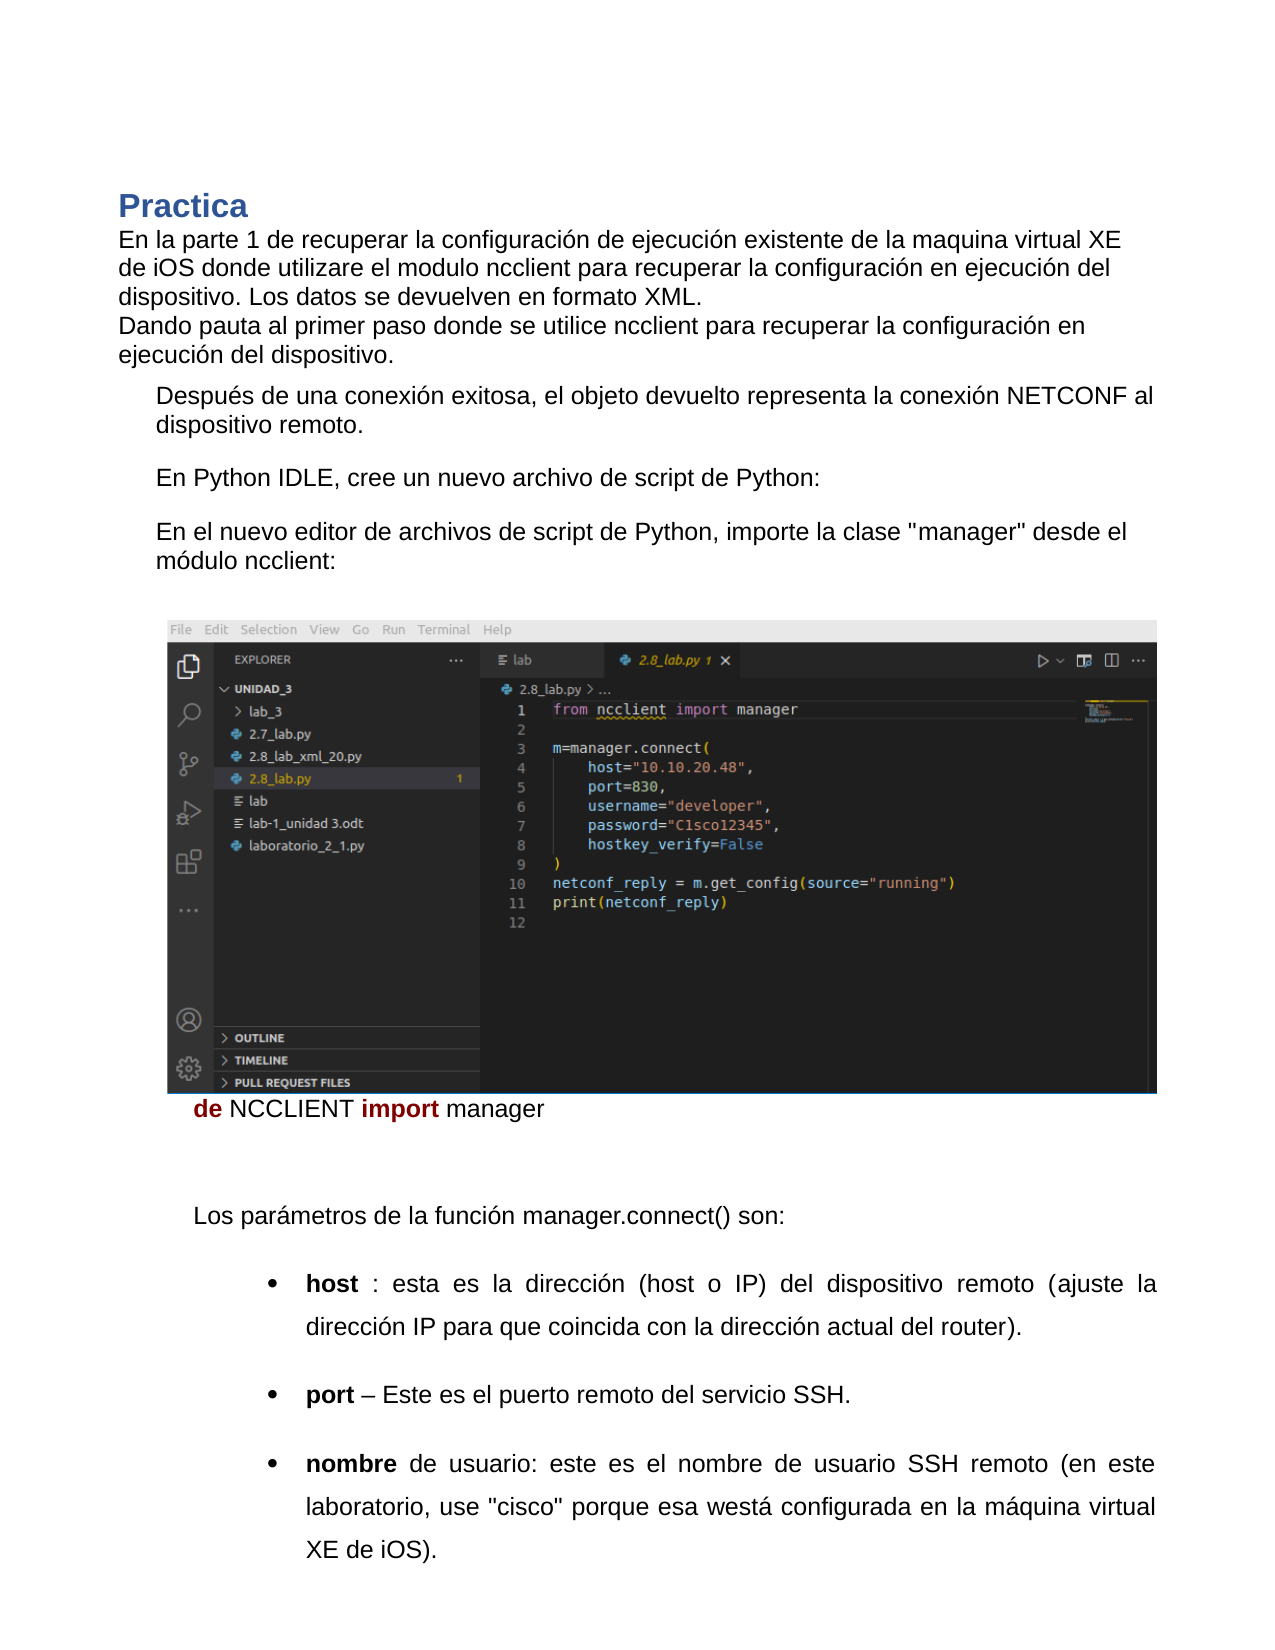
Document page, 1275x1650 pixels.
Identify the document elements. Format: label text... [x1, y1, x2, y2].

text [193, 600, 1157, 620]
list port – Este es el puerto remoto del servicio SSH. [268, 1381, 1157, 1409]
list nombre de usuario: este es el nombre de usuario SSH remoto (en este laboratorio, use "cisco" porque esa westá configurada en la máquina virtual XE de iOS). [268, 1449, 1157, 1564]
text de NCCLIENT import manager [193, 1094, 1157, 1122]
text Dando pauta al primer paso donde se utilice ncclient para recuperar la configuración en ejecución del dispositivo. [118, 311, 1157, 368]
text En Python IDLE, cree un nuevo archivo de script de Python: [156, 463, 1157, 492]
text En el nuevo editor de archivos de script de Python, importe la clase "manager" desde el módulo ncclient: [156, 517, 1157, 575]
text En la parte 1 de recuperar la configuración de ejecución existente de la maquina virtual XE de iOS donde utilizare el modulo ncclient para recuperar la configuración en ejecución del dispositivo. Los datos se devuelven en formato XML. [118, 225, 1157, 311]
text Los parámetros de la función manager.connect() son: [193, 1201, 1157, 1230]
list host : esta es la dirección (host o IP) del dispositivo remoto (ajuste la dirección IP para que coincida con la dirección actual del router). [268, 1269, 1157, 1341]
text Después de una conexión exitosa, el objeto devuelto representa la conexión NETCONF al dispositivo remoto. [156, 381, 1157, 438]
subtitle Practica [118, 186, 1157, 225]
